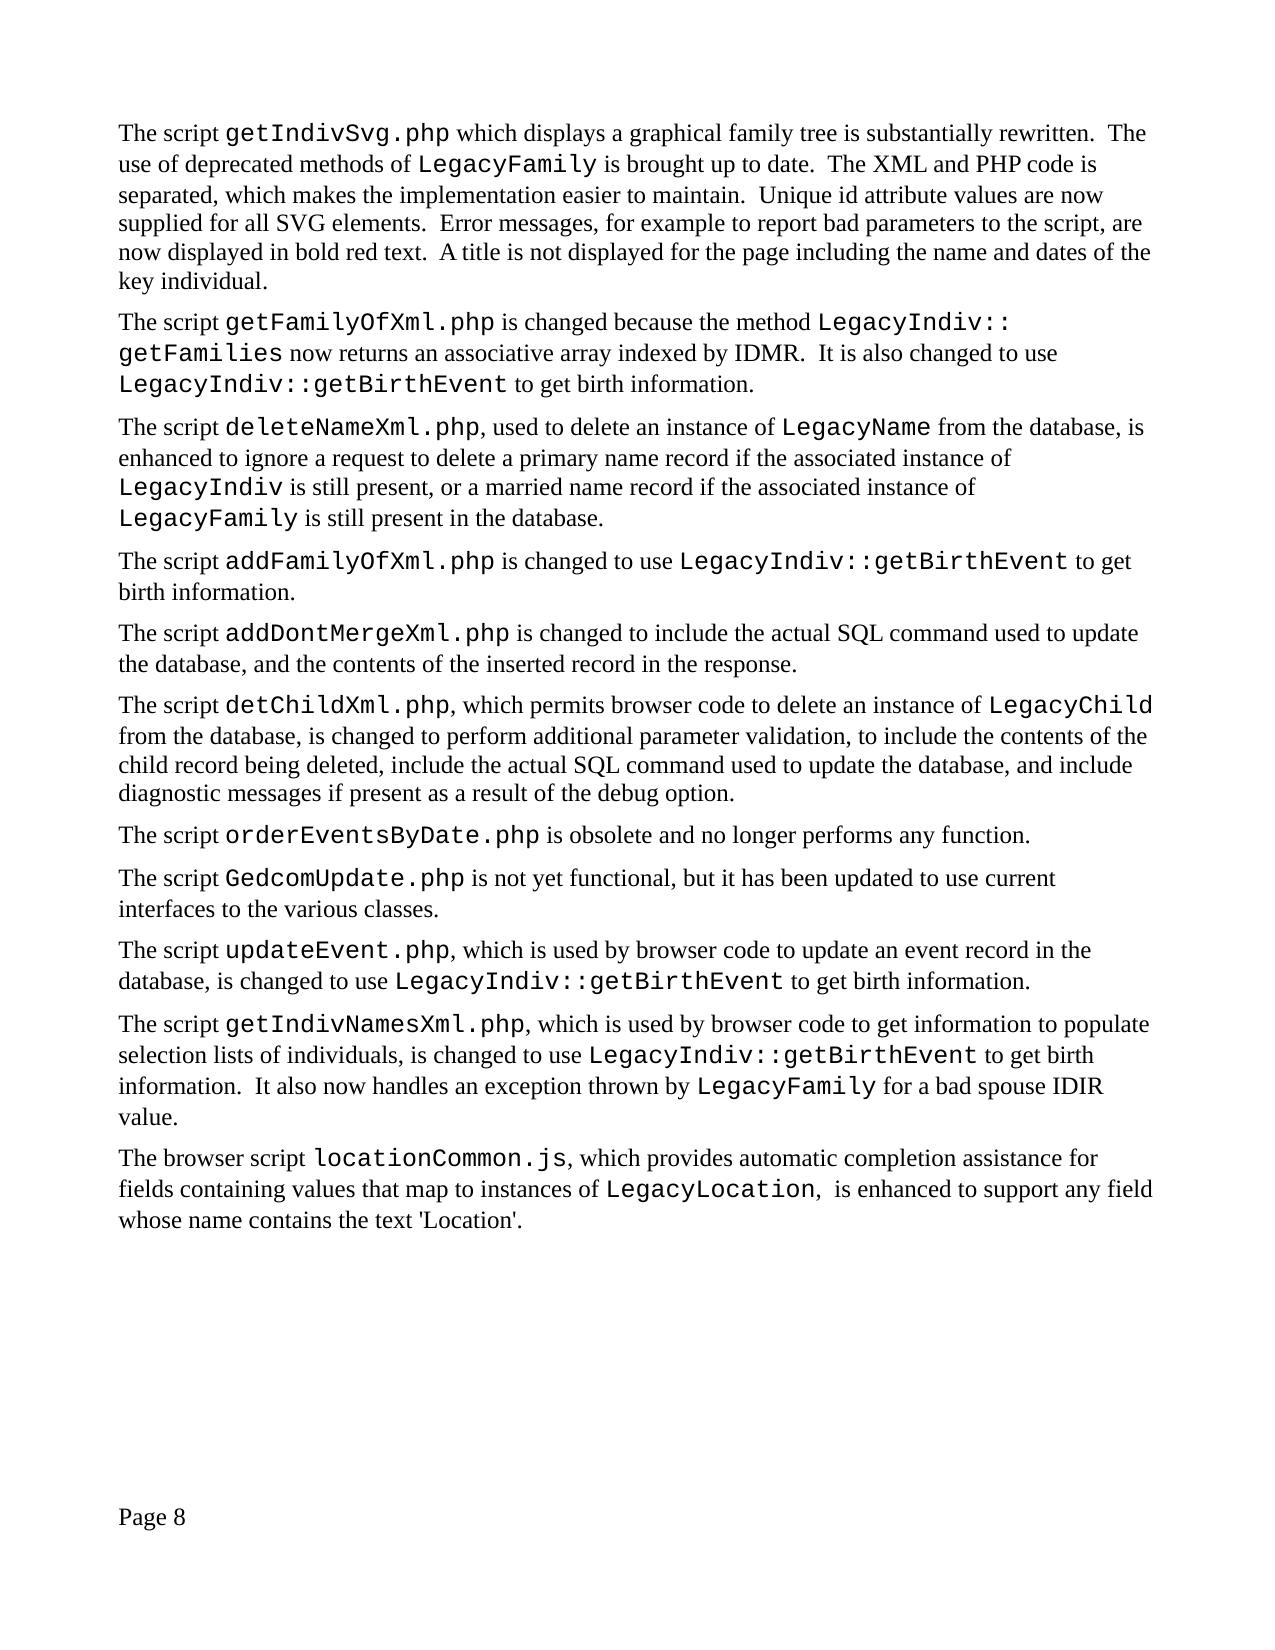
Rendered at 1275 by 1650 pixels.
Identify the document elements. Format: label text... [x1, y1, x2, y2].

text The script orderEventsByDate.php is obsolete and no longer performs any function. [118, 820, 1157, 851]
text The script getIndivNamesXml.php, which is used by browser code to get information to populate selection lists of individuals, is changed to use LegacyIndiv::getBirthEvent to get birth information. It also now handles an exception thrown by LegacyFamily for a bad spouse IDIR value. [118, 1009, 1157, 1131]
text The script getFamilyOfXml.php is changed because the method LegacyIndiv:: getFamilies now returns an associative array indexed by IDMR. It is also changed to use LegacyIndiv::getBirthEvent to get birth information. [118, 307, 1157, 400]
text The script addDontMergeXml.php is changed to include the actual SQL command used to update the database, and the contents of the inserted record in the response. [118, 618, 1157, 678]
text The browser script locationCommon.js, which provides automatic completion assistance for fields containing values that map to instances of LegacyLocation, is enhanced to support any field whose name contains the text 'Location'. [118, 1143, 1157, 1233]
text The script deleteNameXml.php, used to delete an instance of LegacyName from the database, is enhanced to ignore a request to delete a primary name record if the associated instance of LegacyIndiv is still present, or a married name record if the associated instance of LegacyFamily is still present in the database. [118, 412, 1157, 533]
text The script updateEvent.php, which is used by browser code to update an event record in the database, is changed to use LegacyIndiv::getBirthEvent to get birth information. [118, 935, 1157, 997]
text The script detChildXml.php, which permits browser code to delete an instance of LegacyChild from the database, is changed to perform additional parameter validation, to include the contents of the child record being deleted, include the actual SQL command used to update the database, and include diagnostic messages if present as a result of the debug option. [118, 690, 1157, 807]
text The script addFamilyOfXml.php is changed to use LegacyIndiv::getBirthEvent to get birth information. [118, 546, 1157, 606]
text The script GedcomUpdate.php is not yet functional, but it has been updated to use current interfaces to the various classes. [118, 863, 1157, 923]
text The script getIndivSvg.php which displays a graphical family tree is substantially rewritten. The use of deprecated methods of LegacyFamily is brought up to date. The XML and PHP code is separated, which makes the implementation easier to maintain. Unique id attribute values are now supplied for all SVG elements. Error messages, for example to report bad parameters to the script, are now displayed in bold red text. A title is not displayed for the page including the name and dates of the key individual. [118, 118, 1157, 295]
